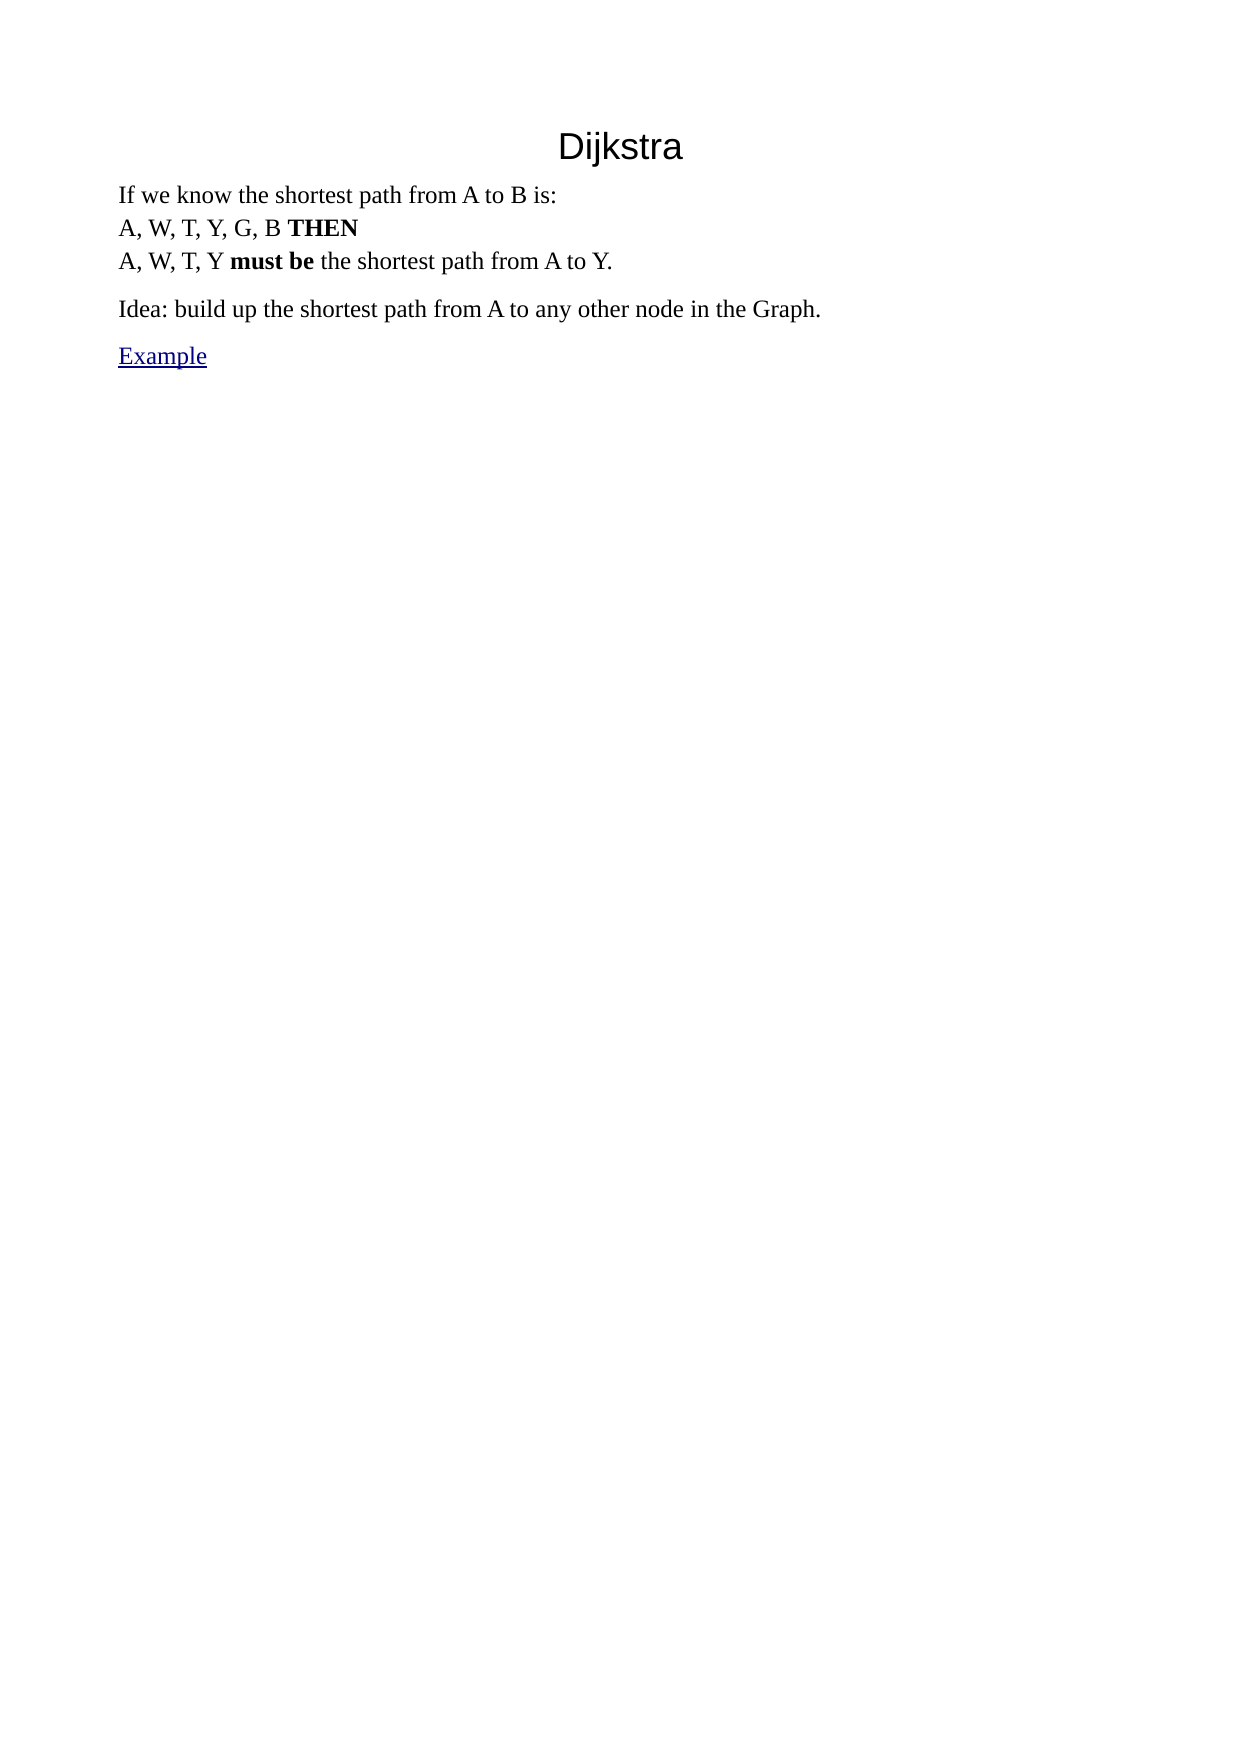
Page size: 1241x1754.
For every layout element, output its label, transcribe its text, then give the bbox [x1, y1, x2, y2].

text Example [118, 341, 1122, 370]
text Idea: build up the shortest path from A to any other node in the Graph. [118, 294, 1122, 322]
text If we know the shortest path from A to B is: A, W, T, Y, G, B THEN A, W, T, Y must be the shortest path from A to Y. [118, 180, 1122, 275]
subtitle Dijkstra [118, 124, 1122, 167]
